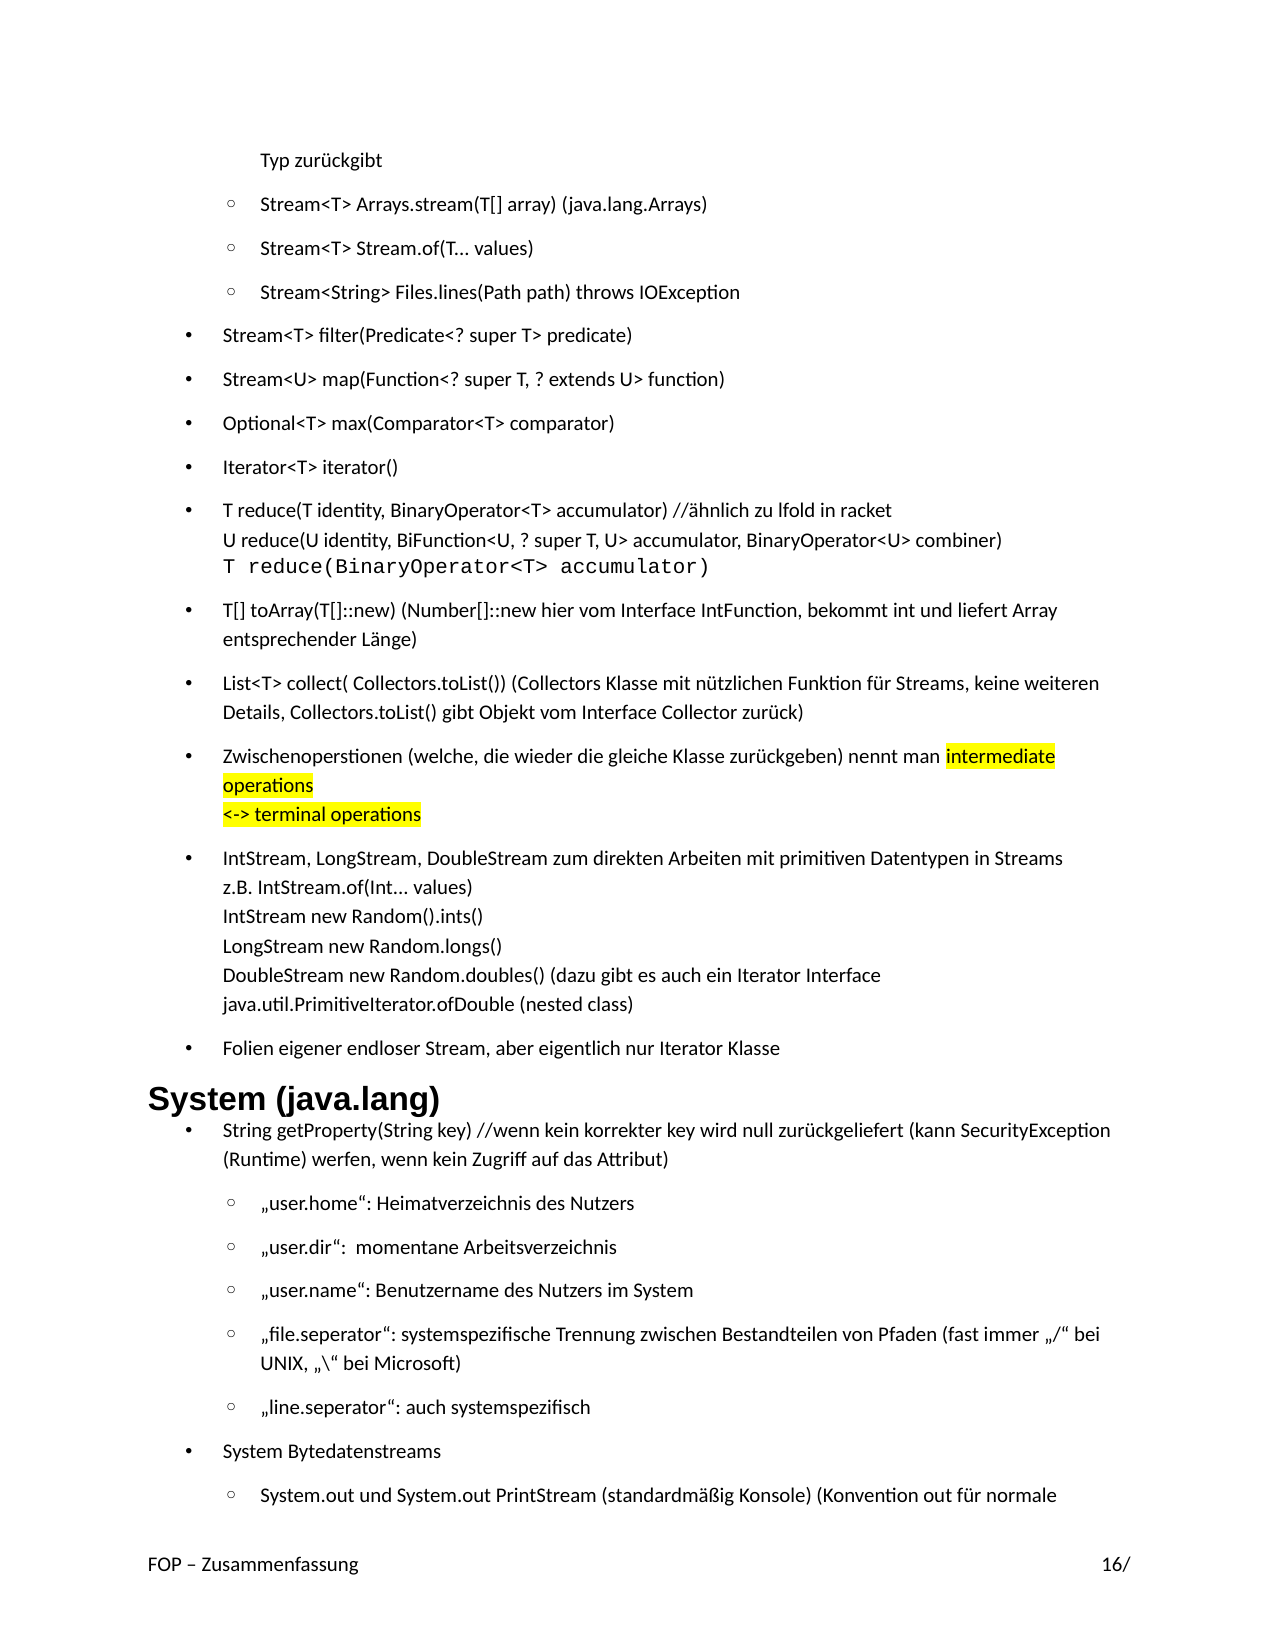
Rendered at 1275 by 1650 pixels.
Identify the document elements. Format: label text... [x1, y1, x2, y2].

subtitle System (java.lang) [148, 1079, 1127, 1117]
list System Bytedatenstreams [185, 1438, 1127, 1463]
list System.out und System.out PrintStream (standardmäßig Konsole) (Konvention out für normale [223, 1482, 1127, 1507]
list Stream<String> Files.lines(Path path) throws IOException [223, 279, 1127, 304]
list Stream<U> map(Function<? super T, ? extends U> function) [185, 366, 1127, 392]
list Stream<T> Stream.of(T... values) [223, 235, 1127, 261]
list List<T> collect( Collectors.toList()) (Collectors Klasse mit nützlichen Funktion für Streams, keine weiteren Details, Collectors.toList() gibt Objekt vom Interface Collector zurück) [185, 670, 1127, 725]
list IntStream, LongStream, DoubleStream zum direkten Arbeiten mit primitiven Datentypen in Streams z.B. IntStream.of(Int... values) IntStream new Random().ints() LongStream new Random.longs() DoubleStream new Random.doubles() (dazu gibt es auch ein Iterator Interface java.util.PrimitiveIterator.ofDouble (nested class) [185, 845, 1127, 1017]
list Stream<T> filter(Predicate<? super T> predicate) [185, 323, 1127, 348]
list „user.home“: Heimatverzeichnis des Nutzers [223, 1190, 1127, 1216]
list Stream<T> Arrays.stream(T[] array) (java.lang.Arrays) [223, 191, 1127, 217]
list Typ zurückgibt [223, 148, 1127, 173]
list Folien eigener endloser Stream, aber eigentlich nur Iterator Klasse [185, 1035, 1127, 1060]
list Zwischenoperstionen (welche, die wieder die gleiche Klasse zurückgeben) nennt man intermediate operations <-> terminal operations [185, 743, 1127, 827]
list String getProperty(String key) //wenn kein korrekter key wird null zurückgeliefert (kann SecurityException (Runtime) werfen, wenn kein Zugriff auf das Attribut) [185, 1117, 1127, 1172]
list „line.seperator“: auch systemspezifisch [223, 1394, 1127, 1420]
list T reduce(T identity, BinaryOperator<T> accumulator) //ähnlich zu lfold in racket U reduce(U identity, BiFunction<U, ? super T, U> accumulator, BinaryOperator<U> combiner) T reduce(BinaryOperator<T> accumulator) [185, 498, 1127, 579]
list Optional<T> max(Comparator<T> comparator) [185, 410, 1127, 436]
list Iterator<T> iterator() [185, 454, 1127, 479]
list „user.dir“: momentane Arbeitsverzeichnis [223, 1234, 1127, 1259]
list „file.seperator“: systemspezifische Trennung zwischen Bestandteilen von Pfaden (fast immer „/“ bei UNIX, „\“ bei Microsoft) [223, 1321, 1127, 1376]
list „user.name“: Benutzername des Nutzers im System [223, 1278, 1127, 1303]
list T[] toArray(T[]::new) (Number[]::new hier vom Interface IntFunction, bekommt int und liefert Array entsprechender Länge) [185, 597, 1127, 652]
